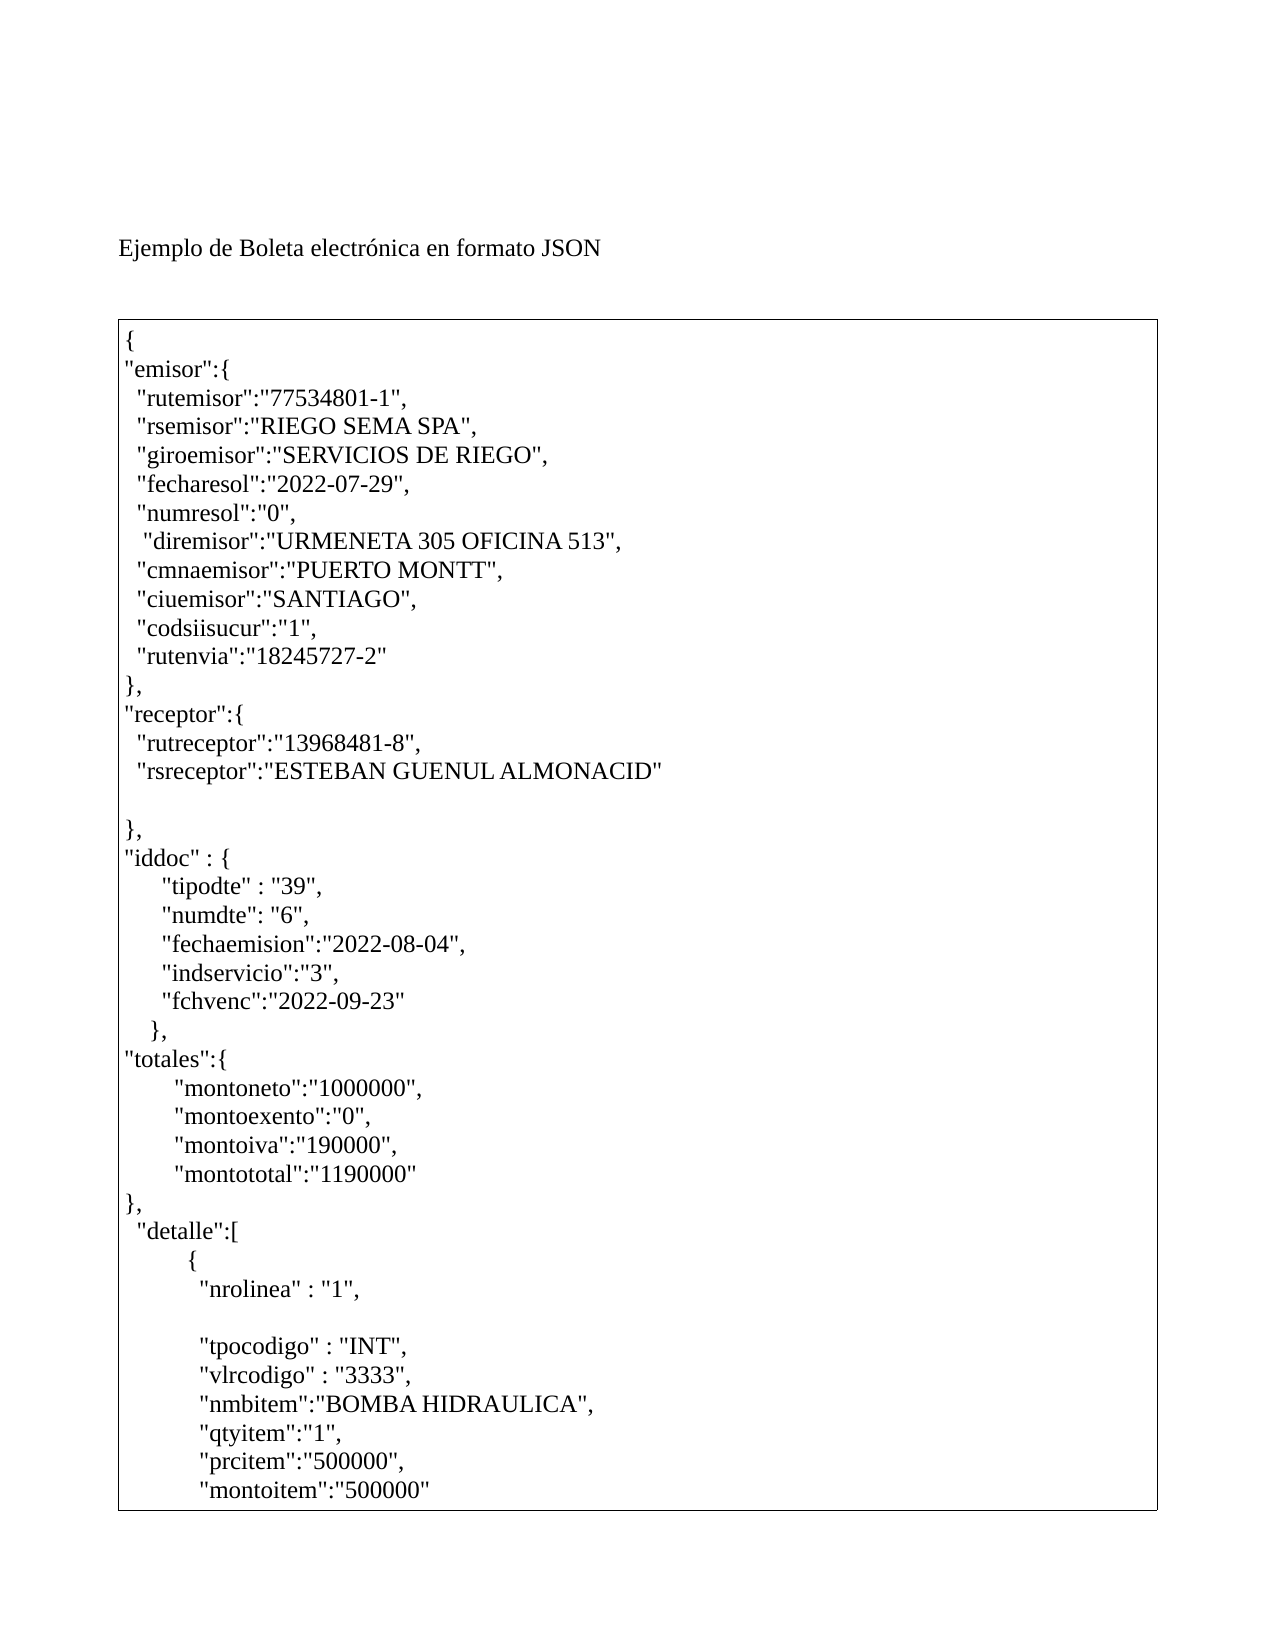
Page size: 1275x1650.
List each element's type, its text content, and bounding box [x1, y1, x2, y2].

table_header { "emisor":{ "rutemisor":"77534801-1", "rsemisor":"RIEGO SEMA SPA", "giroemisor":"SERVICIOS DE RIEGO", "fecharesol":"2022-07-29", "numresol":"0", "diremisor":"URMENETA 305 OFICINA 513", "cmnaemisor":"PUERTO MONTT", "ciuemisor":"SANTIAGO", "codsiisucur":"1", "rutenvia":"18245727-2" }, "receptor":{ "rutreceptor":"13968481-8", "rsreceptor":"ESTEBAN GUENUL ALMONACID" }, "iddoc" : { "tipodte" : "39", "numdte": "6", "fechaemision":"2022-08-04", "indservicio":"3", "fchvenc":"2022-09-23" }, "totales":{ "montoneto":"1000000", "montoexento":"0", "montoiva":"190000", "montototal":"1190000" }, "detalle":[ { "nrolinea" : "1", "tpocodigo" : "INT", "vlrcodigo" : "3333", "nmbitem":"BOMBA HIDRAULICA", "qtyitem":"1", "prcitem":"500000", "montoitem":"500000" [119, 320, 1157, 1510]
text Ejemplo de Boleta electrónica en formato JSON [118, 233, 1157, 262]
